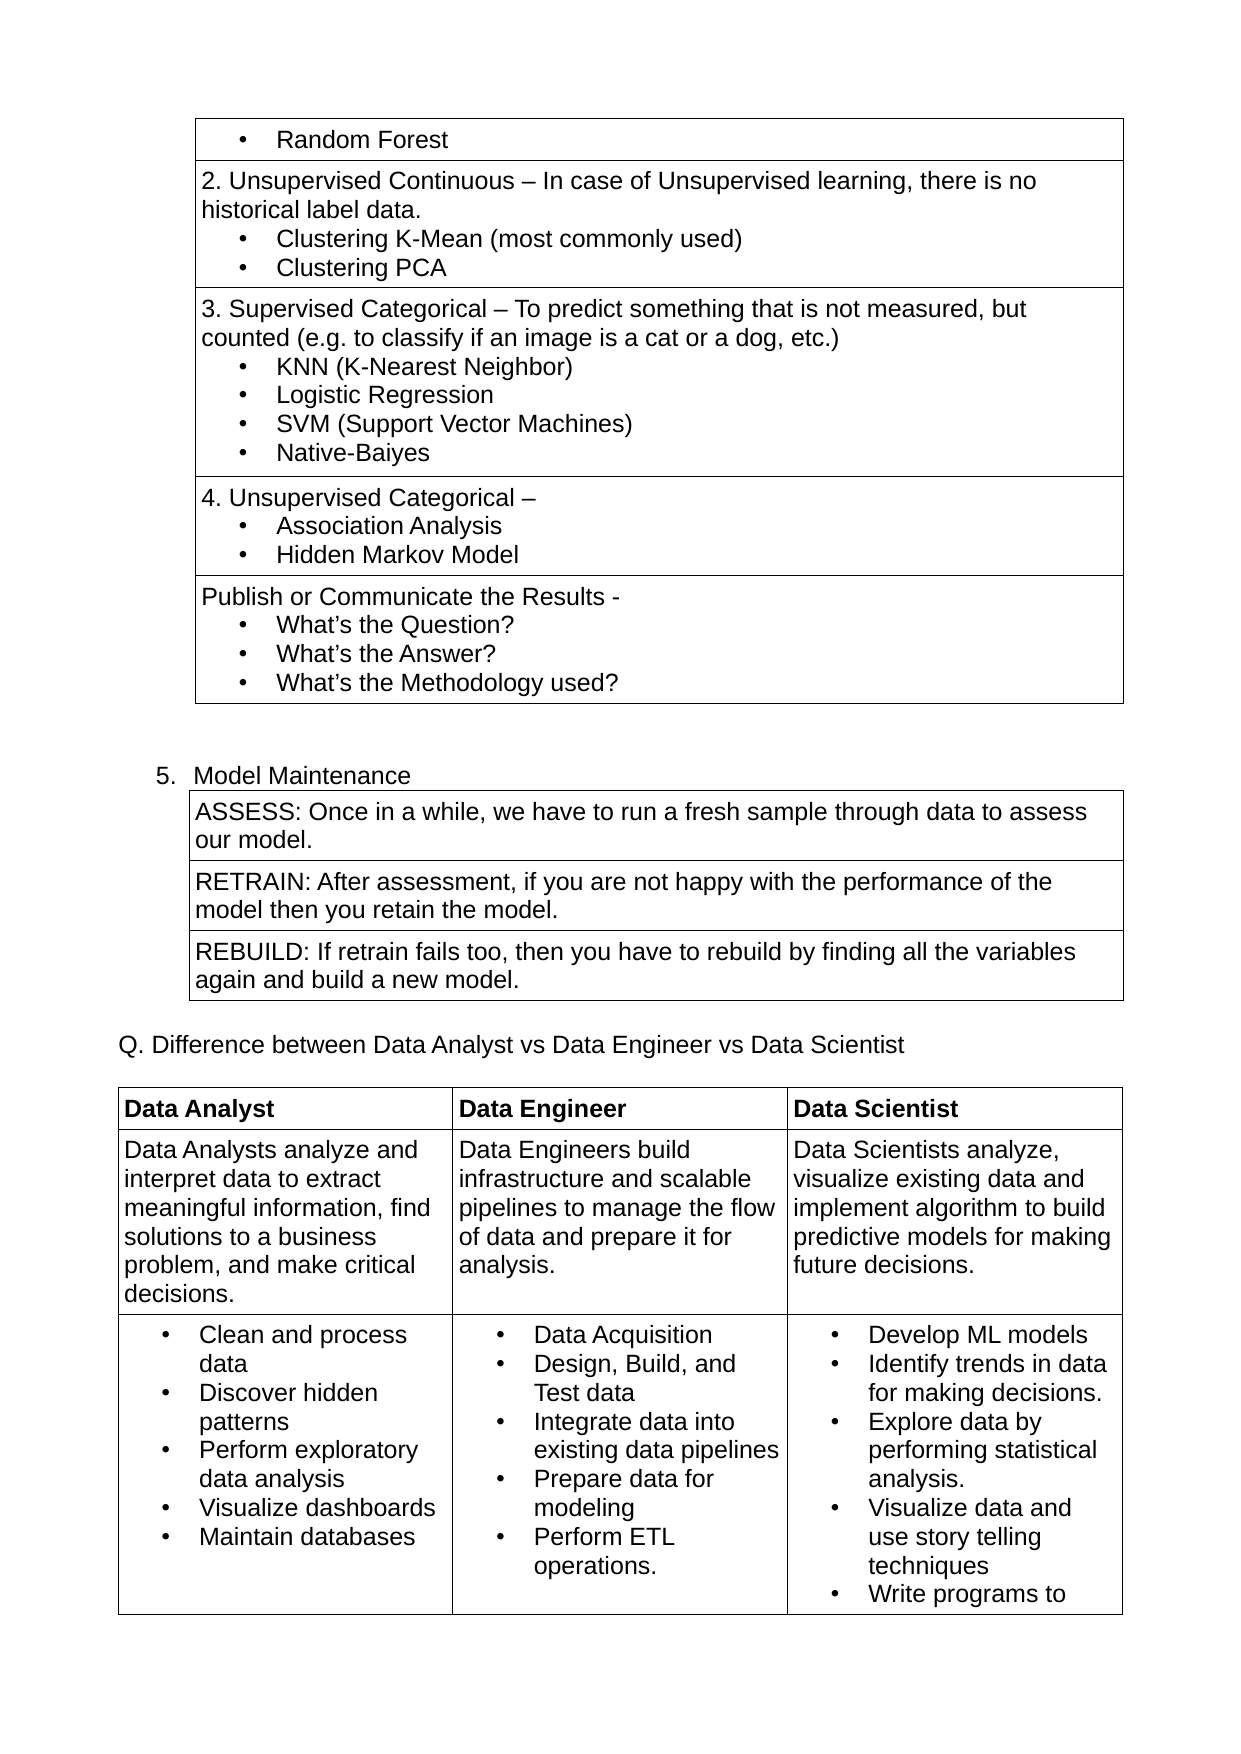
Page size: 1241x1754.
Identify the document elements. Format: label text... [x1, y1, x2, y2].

table_cell Data Engineers build infrastructure and scalable pipelines to manage the flow of data and prepare it for analysis. [453, 1130, 787, 1313]
table_cell Publish or Communicate the Results - What’s the Question? What’s the Answer? What’s the Methodology used? [196, 576, 1123, 703]
table_cell RETRAIN: After assessment, if you are not happy with the performance of the model then you retain the model. [190, 861, 1123, 930]
text Q. Difference between Data Analyst vs Data Engineer vs Data Scientist [118, 1030, 1122, 1058]
table_cell 4. Unsupervised Categorical – Association Analysis Hidden Markov Model [196, 477, 1123, 575]
table_cell 1. Supervised Continuous – To predict a continuous value (like – price, temperature, height, length, etc.) Regression (Linear/Multiple) Decision Tree Random Forest [196, 119, 1123, 159]
table_cell Data Acquisition Design, Build, and Test data Integrate data into existing data pipelines Prepare data for modeling Perform ETL operations. [453, 1315, 787, 1614]
table_cell Data Analysts analyze and interpret data to extract meaningful information, find solutions to a business problem, and make critical decisions. [119, 1130, 452, 1313]
table_cell REBUILD: If retrain fails too, then you have to rebuild by finding all the variables again and build a new model. [190, 931, 1123, 1000]
table_cell Develop ML models Identify trends in data for making decisions. Explore data by performing statistical analysis. Visualize data and use story telling techniques Write programs to [788, 1315, 1122, 1614]
table_header Data Analyst [119, 1088, 452, 1128]
table_cell 3. Supervised Categorical – To predict something that is not measured, but counted (e.g. to classify if an image is a cat or a dog, etc.) KNN (K-Nearest Neighbor) Logistic Regression SVM (Support Vector Machines) Native-Baiyes [196, 288, 1123, 476]
table_cell Data Scientists analyze, visualize existing data and implement algorithm to build predictive models for making future decisions. [788, 1130, 1122, 1313]
table_header ASSESS: Once in a while, we have to run a fresh sample through data to assess our model. [190, 791, 1123, 860]
table_cell 2. Unsupervised Continuous – In case of Unsupervised learning, there is no historical label data. Clustering K-Mean (most commonly used) Clustering PCA [196, 161, 1123, 287]
table_cell Clean and process data Discover hidden patterns Perform exploratory data analysis Visualize dashboards Maintain databases [119, 1315, 452, 1614]
table_header Data Scientist [788, 1088, 1122, 1128]
list Model Maintenance [156, 761, 1122, 790]
table_header Data Engineer [453, 1088, 787, 1128]
